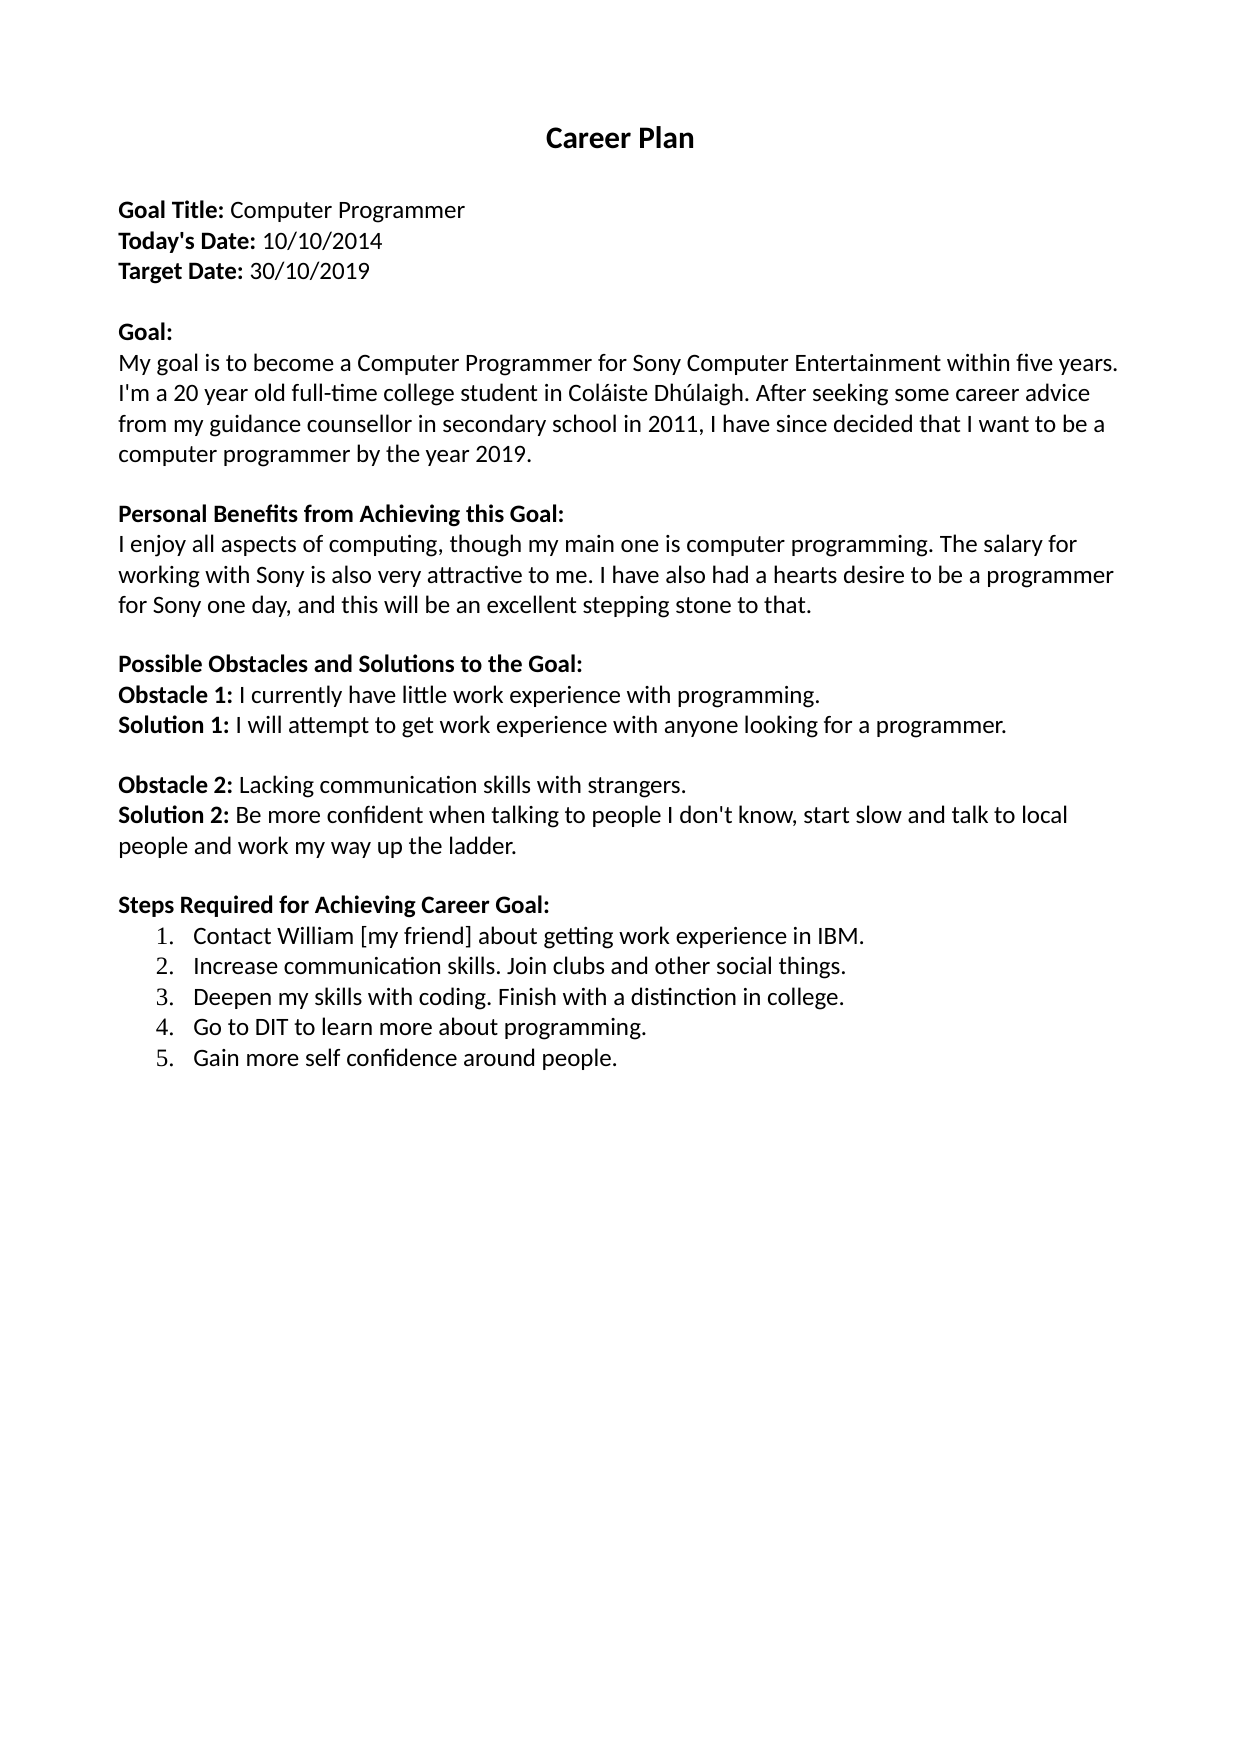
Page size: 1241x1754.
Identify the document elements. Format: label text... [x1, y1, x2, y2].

text Obstacle 2: Lacking communication skills with strangers. [118, 769, 1122, 799]
text I enjoy all aspects of computing, though my main one is computer programming. The salary for working with Sony is also very attractive to me. I have also had a hearts desire to be a programmer for Sony one day, and this will be an excellent stepping stone to that. [118, 528, 1122, 620]
list Contact William [my friend] about getting work experience in IBM. [156, 920, 1122, 950]
text Personal Benefits from Achieving this Goal: [118, 498, 1122, 528]
text Today's Date: 10/10/2014 [118, 225, 1122, 255]
list Deepen my skills with coding. Finish with a distinction in college. [156, 981, 1122, 1011]
text I'm a 20 year old full-time college student in Coláiste Dhúlaigh. After seeking some career advice from my guidance counsellor in secondary school in 2011, I have since decided that I want to be a computer programmer by the year 2019. [118, 377, 1122, 469]
text Goal: [118, 316, 1122, 347]
text Possible Obstacles and Solutions to the Goal: [118, 649, 1122, 679]
list Go to DIT to learn more about programming. [156, 1011, 1122, 1042]
text Goal Title: Computer Programmer [118, 194, 1122, 225]
text My goal is to become a Computer Programmer for Sony Computer Entertainment within five years. [118, 347, 1122, 377]
text Steps Required for Achieving Career Goal: [118, 889, 1122, 920]
text Solution 2: Be more confident when talking to people I don't know, start slow and talk to local people and work my way up the ladder. [118, 799, 1122, 861]
list Gain more self confidence around people. [156, 1042, 1122, 1072]
text Obstacle 1: I currently have little work experience with programming. [118, 679, 1122, 710]
list Increase communication skills. Join clubs and other social things. [156, 950, 1122, 981]
text Career Plan [118, 118, 1122, 156]
text Target Date: 30/10/2019 [118, 255, 1122, 286]
text Solution 1: I will attempt to get work experience with anyone looking for a programmer. [118, 710, 1122, 740]
